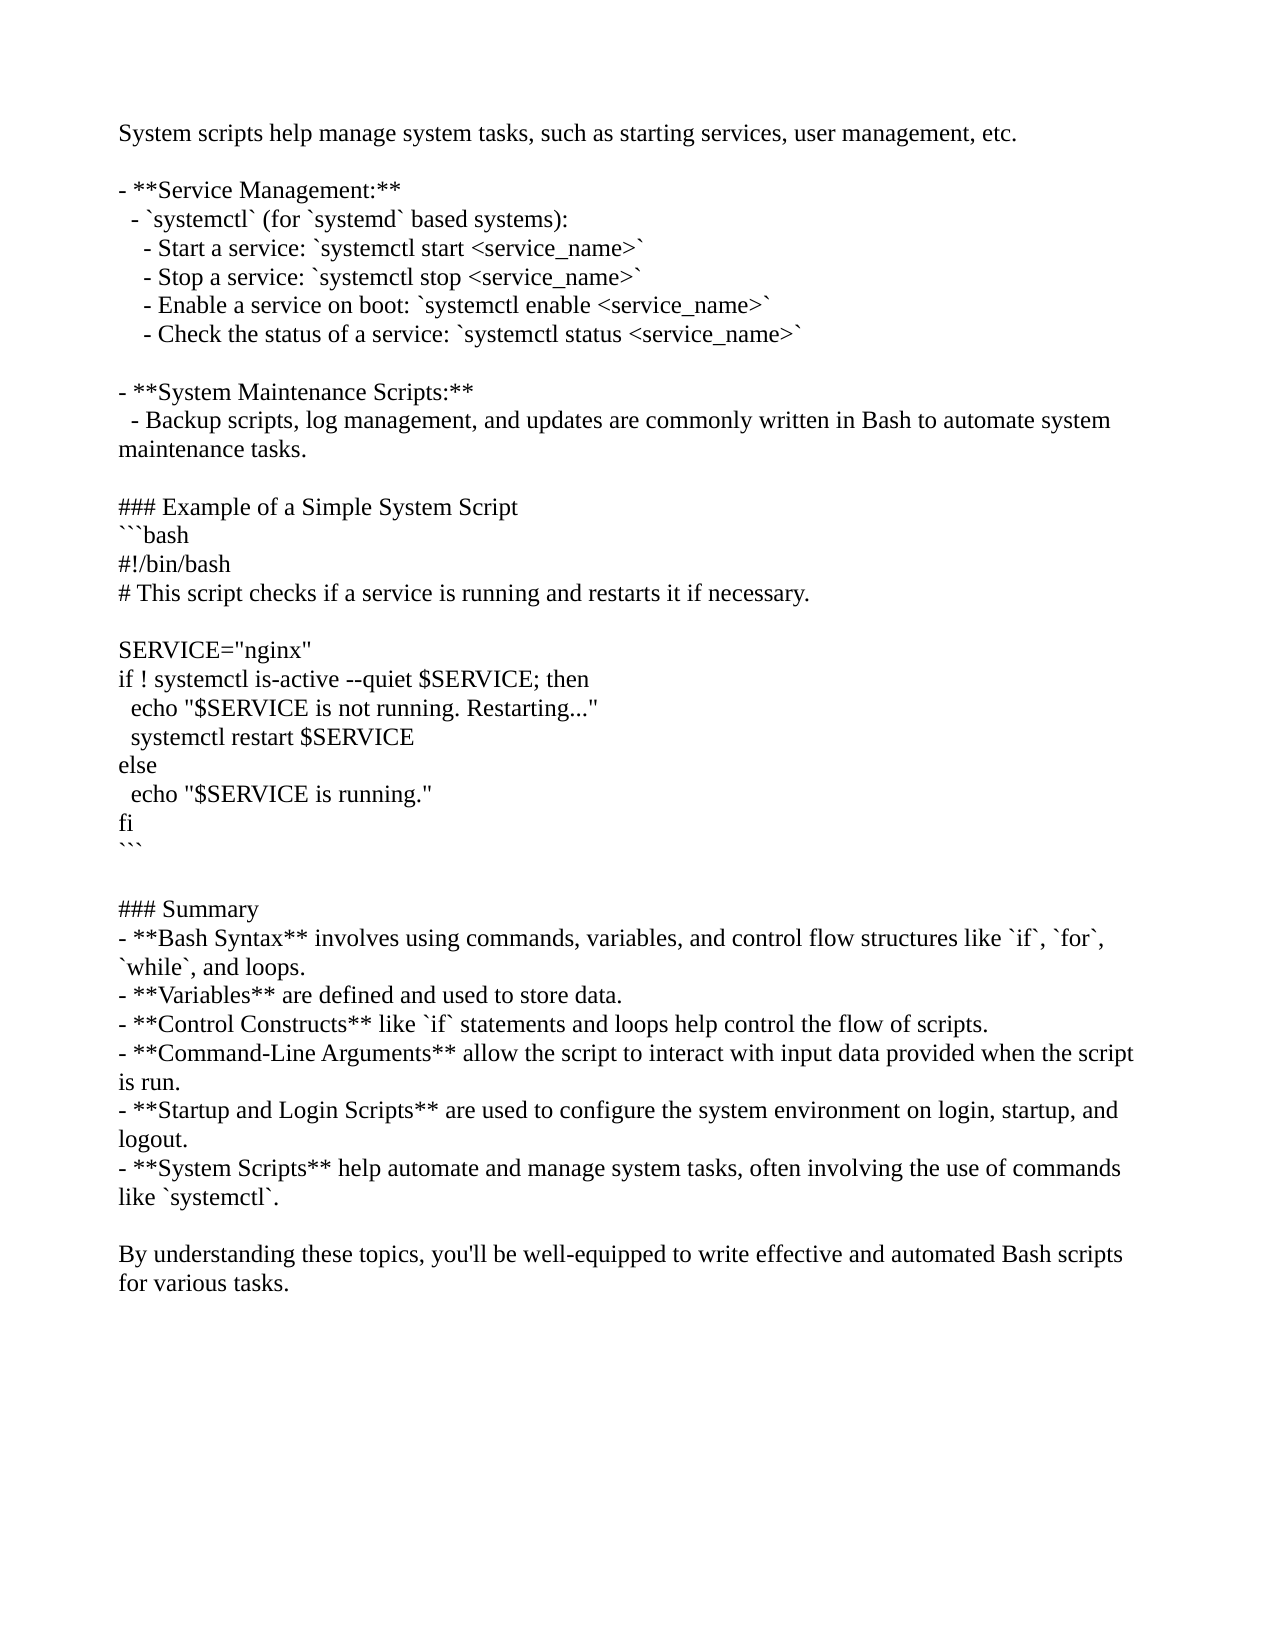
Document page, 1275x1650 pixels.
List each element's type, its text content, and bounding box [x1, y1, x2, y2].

text - **System Maintenance Scripts:** [118, 377, 1157, 406]
text - **Variables** are defined and used to store data. [118, 981, 1157, 1009]
text # This script checks if a service is running and restarts it if necessary. [118, 578, 1157, 607]
text else [118, 751, 1157, 779]
text - `systemctl` (for `systemd` based systems): [118, 204, 1157, 233]
text By understanding these topics, you'll be well-equipped to write effective and automated Bash scripts for various tasks. [118, 1239, 1157, 1297]
text ``` [118, 837, 1157, 866]
text - Check the status of a service: `systemctl status <service_name>` [118, 319, 1157, 348]
text - **Startup and Login Scripts** are used to configure the system environment on login, startup, and logout. [118, 1096, 1157, 1153]
text - Stop a service: `systemctl stop <service_name>` [118, 262, 1157, 291]
text System scripts help manage system tasks, such as starting services, user management, etc. [118, 118, 1157, 147]
text - **Command-Line Arguments** allow the script to interact with input data provided when the script is run. [118, 1038, 1157, 1096]
text echo "$SERVICE is not running. Restarting..." [118, 693, 1157, 722]
text - **Service Management:** [118, 176, 1157, 204]
text - Start a service: `systemctl start <service_name>` [118, 233, 1157, 262]
text echo "$SERVICE is running." [118, 779, 1157, 808]
text SERVICE="nginx" [118, 636, 1157, 664]
text ### Example of a Simple System Script [118, 492, 1157, 521]
text fi [118, 808, 1157, 837]
text ```bash [118, 521, 1157, 549]
text - **Control Constructs** like `if` statements and loops help control the flow of scripts. [118, 1009, 1157, 1038]
text - **System Scripts** help automate and manage system tasks, often involving the use of commands like `systemctl`. [118, 1153, 1157, 1211]
text systemctl restart $SERVICE [118, 722, 1157, 751]
text - Enable a service on boot: `systemctl enable <service_name>` [118, 291, 1157, 319]
text - **Bash Syntax** involves using commands, variables, and control flow structures like `if`, `for`, `while`, and loops. [118, 923, 1157, 981]
text #!/bin/bash [118, 549, 1157, 578]
text - Backup scripts, log management, and updates are commonly written in Bash to automate system maintenance tasks. [118, 406, 1157, 463]
text if ! systemctl is-active --quiet $SERVICE; then [118, 664, 1157, 693]
text ### Summary [118, 894, 1157, 923]
